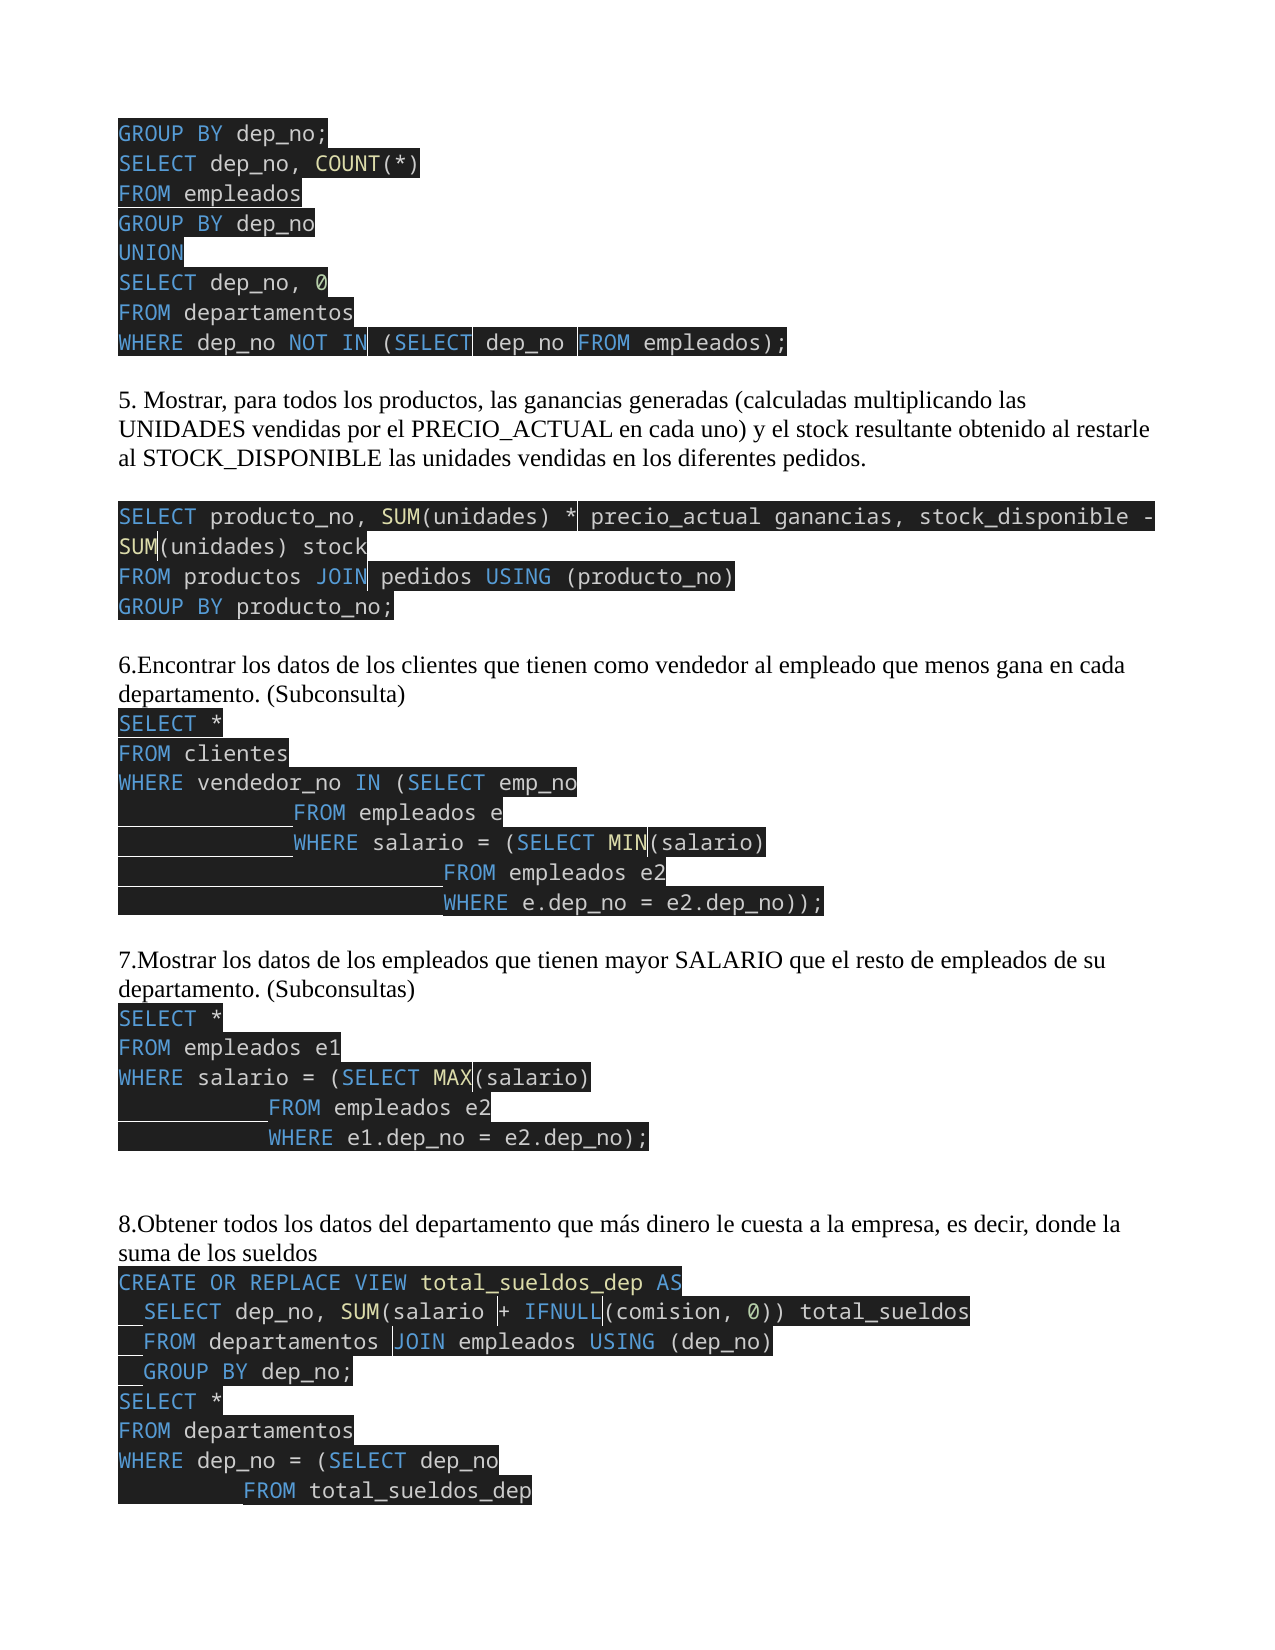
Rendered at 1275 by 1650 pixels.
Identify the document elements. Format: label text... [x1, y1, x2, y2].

text SELECT dep_no, SUM(salario + IFNULL(comision, 0)) total_sueldos [118, 1296, 1157, 1326]
text GROUP BY dep_no; [118, 1356, 1157, 1386]
text FROM total_sueldos_dep [118, 1475, 1157, 1505]
text FROM departamentos [118, 297, 1157, 327]
text FROM empleados e1 [118, 1032, 1157, 1062]
text 8.Obtener todos los datos del departamento que más dinero le cuesta a la empresa, es decir, donde la suma de los sueldos [118, 1209, 1157, 1266]
text WHERE salario = (SELECT MIN(salario) [118, 827, 1157, 857]
text SELECT producto_no, SUM(unidades) * precio_actual ganancias, stock_disponible - SUM(unidades) stock [118, 501, 1157, 561]
text GROUP BY dep_no; [118, 118, 1157, 148]
text FROM productos JOIN pedidos USING (producto_no) [118, 561, 1157, 591]
text 6.Encontrar los datos de los clientes que tienen como vendedor al empleado que menos gana en cada departamento. (Subconsulta) [118, 650, 1157, 708]
text SELECT * [118, 1386, 1157, 1415]
text SELECT dep_no, 0 [118, 267, 1157, 297]
text FROM departamentos [118, 1415, 1157, 1445]
text 5. Mostrar, para todos los productos, las ganancias generadas (calculadas multiplicando las UNIDADES vendidas por el PRECIO_ACTUAL en cada uno) y el stock resultante obtenido al restarle al STOCK_DISPONIBLE las unidades vendidas en los diferentes pedidos. [118, 385, 1157, 471]
text GROUP BY dep_no [118, 207, 1157, 237]
text FROM empleados [118, 178, 1157, 207]
text WHERE salario = (SELECT MAX(salario) [118, 1062, 1157, 1092]
text GROUP BY producto_no; [118, 591, 1157, 620]
text SELECT * [118, 1002, 1157, 1032]
text FROM clientes [118, 737, 1157, 767]
text FROM empleados e2 [118, 1092, 1157, 1122]
text WHERE dep_no NOT IN (SELECT dep_no FROM empleados); [118, 327, 1157, 356]
text SELECT * [118, 708, 1157, 737]
text WHERE e1.dep_no = e2.dep_no); [118, 1122, 1157, 1151]
text FROM departamentos JOIN empleados USING (dep_no) [118, 1326, 1157, 1356]
text FROM empleados e [118, 797, 1157, 827]
text WHERE e.dep_no = e2.dep_no)); [118, 886, 1157, 916]
text SELECT dep_no, COUNT(*) [118, 148, 1157, 178]
text FROM empleados e2 [118, 857, 1157, 886]
text 7.Mostrar los datos de los empleados que tienen mayor SALARIO que el resto de empleados de su departamento. (Subconsultas) [118, 945, 1157, 1002]
text CREATE OR REPLACE VIEW total_sueldos_dep AS [118, 1266, 1157, 1296]
text WHERE vendedor_no IN (SELECT emp_no [118, 767, 1157, 797]
text UNION [118, 237, 1157, 267]
text WHERE dep_no = (SELECT dep_no [118, 1445, 1157, 1475]
